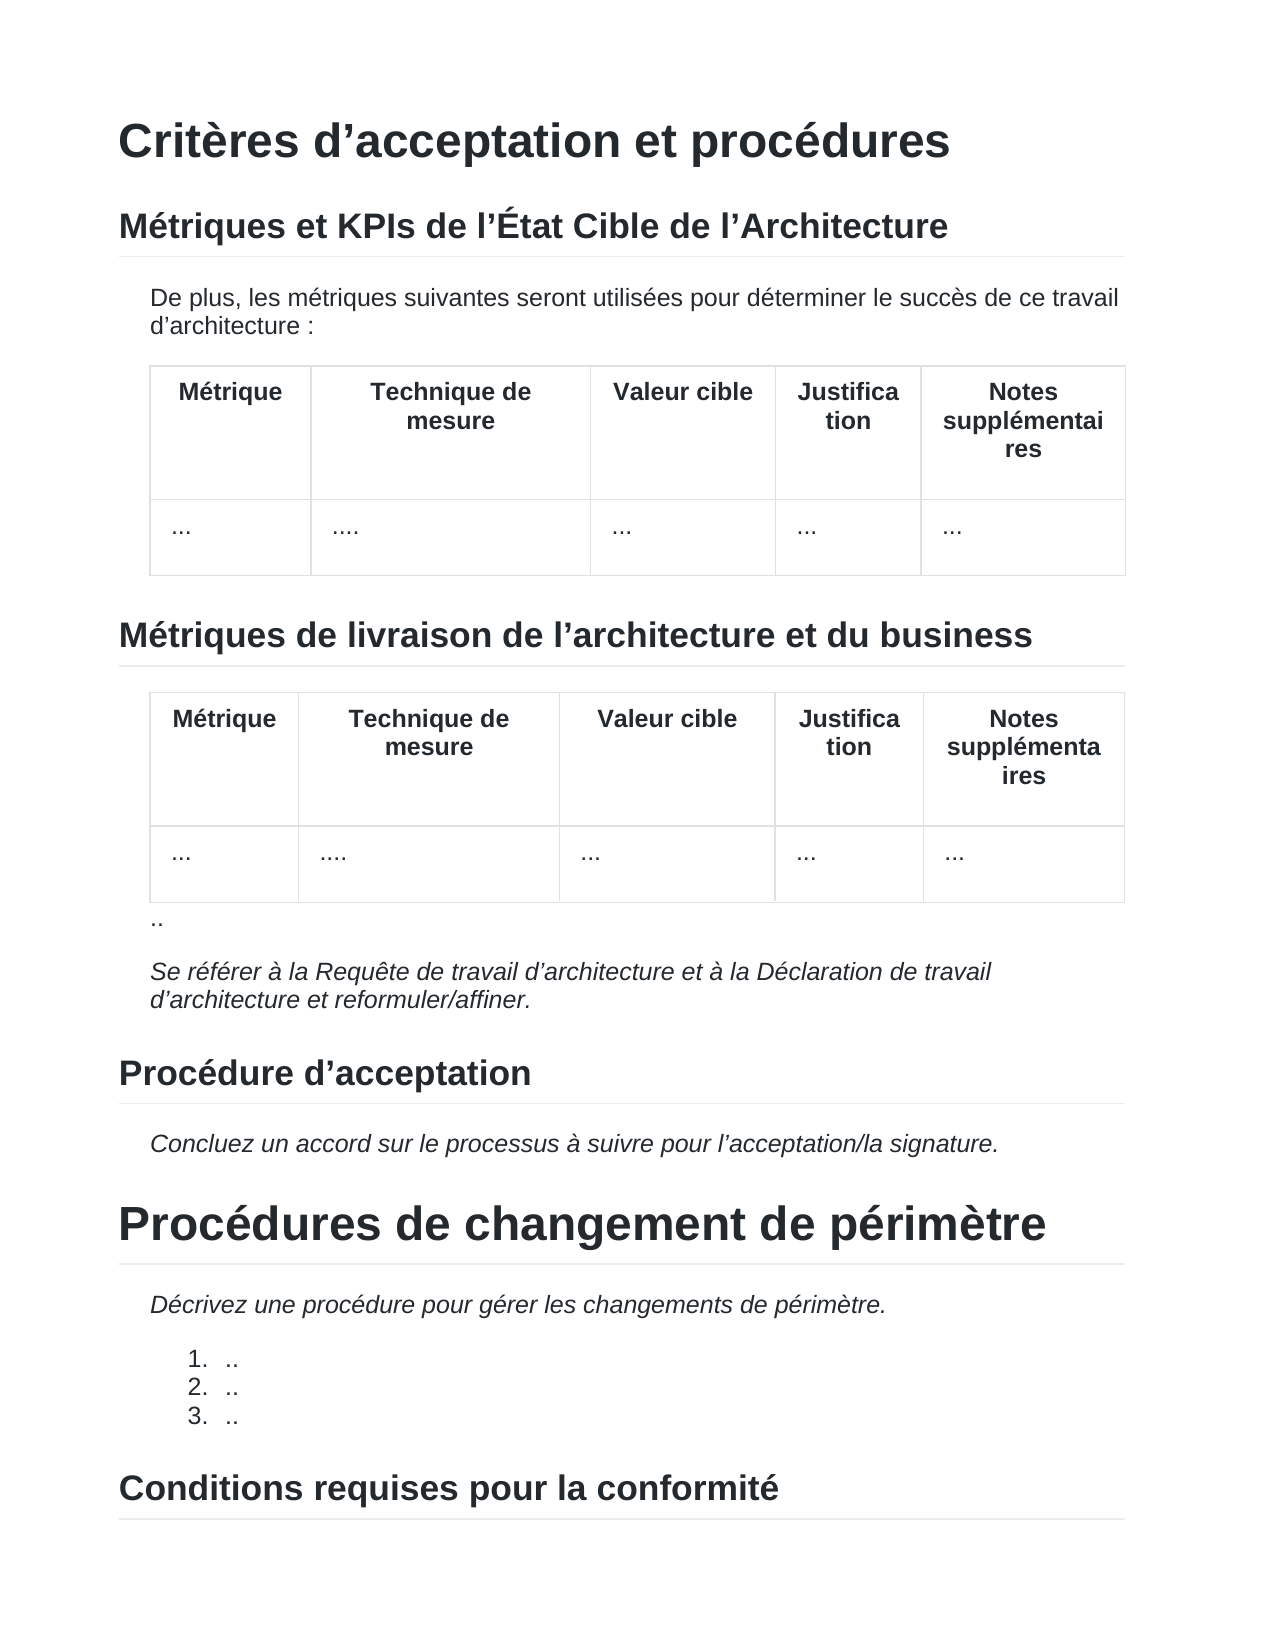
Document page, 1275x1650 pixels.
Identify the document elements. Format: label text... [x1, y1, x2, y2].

list .. [187, 1401, 1125, 1430]
text Décrivez une procédure pour gérer les changements de périmètre. [150, 1290, 1125, 1318]
table_cell ... [560, 827, 774, 901]
table_header Justification [776, 693, 923, 825]
table_cell ... [591, 500, 775, 575]
table_header Technique de mesure [312, 367, 590, 499]
text .. [150, 903, 1125, 932]
table_header Métrique [151, 693, 298, 825]
table_cell ... [151, 827, 298, 901]
subtitle Procédure d’acceptation [119, 1052, 1125, 1103]
subtitle Métriques de livraison de l’architecture et du business [119, 614, 1125, 665]
table_header Valeur cible [591, 367, 775, 499]
table_header Notes supplémentaires [922, 367, 1125, 499]
subtitle Conditions requises pour la conformité [119, 1467, 1125, 1518]
table_cell ... [776, 500, 920, 575]
subtitle Métriques et KPIs de l’État Cible de l’Architecture [119, 205, 1125, 256]
subtitle Critères d’acceptation et procédures [119, 112, 1125, 167]
subtitle Procédures de changement de périmètre [119, 1196, 1125, 1263]
table_cell .... [299, 827, 559, 901]
table_cell .... [312, 500, 590, 575]
text De plus, les métriques suivantes seront utilisées pour déterminer le succès de ce travail d’architecture : [150, 282, 1125, 340]
table_cell ... [776, 827, 923, 901]
table_header Notes supplémentaires [924, 693, 1124, 825]
table_header Valeur cible [560, 693, 774, 825]
table_cell ... [151, 500, 310, 575]
table_header Technique de mesure [299, 693, 559, 825]
text Concluez un accord sur le processus à suivre pour l’acceptation/la signature. [150, 1129, 1125, 1158]
table_header Justification [776, 367, 920, 499]
text Se référer à la Requête de travail d’architecture et à la Déclaration de travail d’architecture et reformuler/affiner. [150, 957, 1125, 1014]
table_header Métrique [151, 367, 310, 499]
list .. [187, 1343, 1125, 1372]
list .. [187, 1372, 1125, 1401]
table_cell ... [924, 827, 1124, 901]
table_cell ... [922, 500, 1125, 575]
